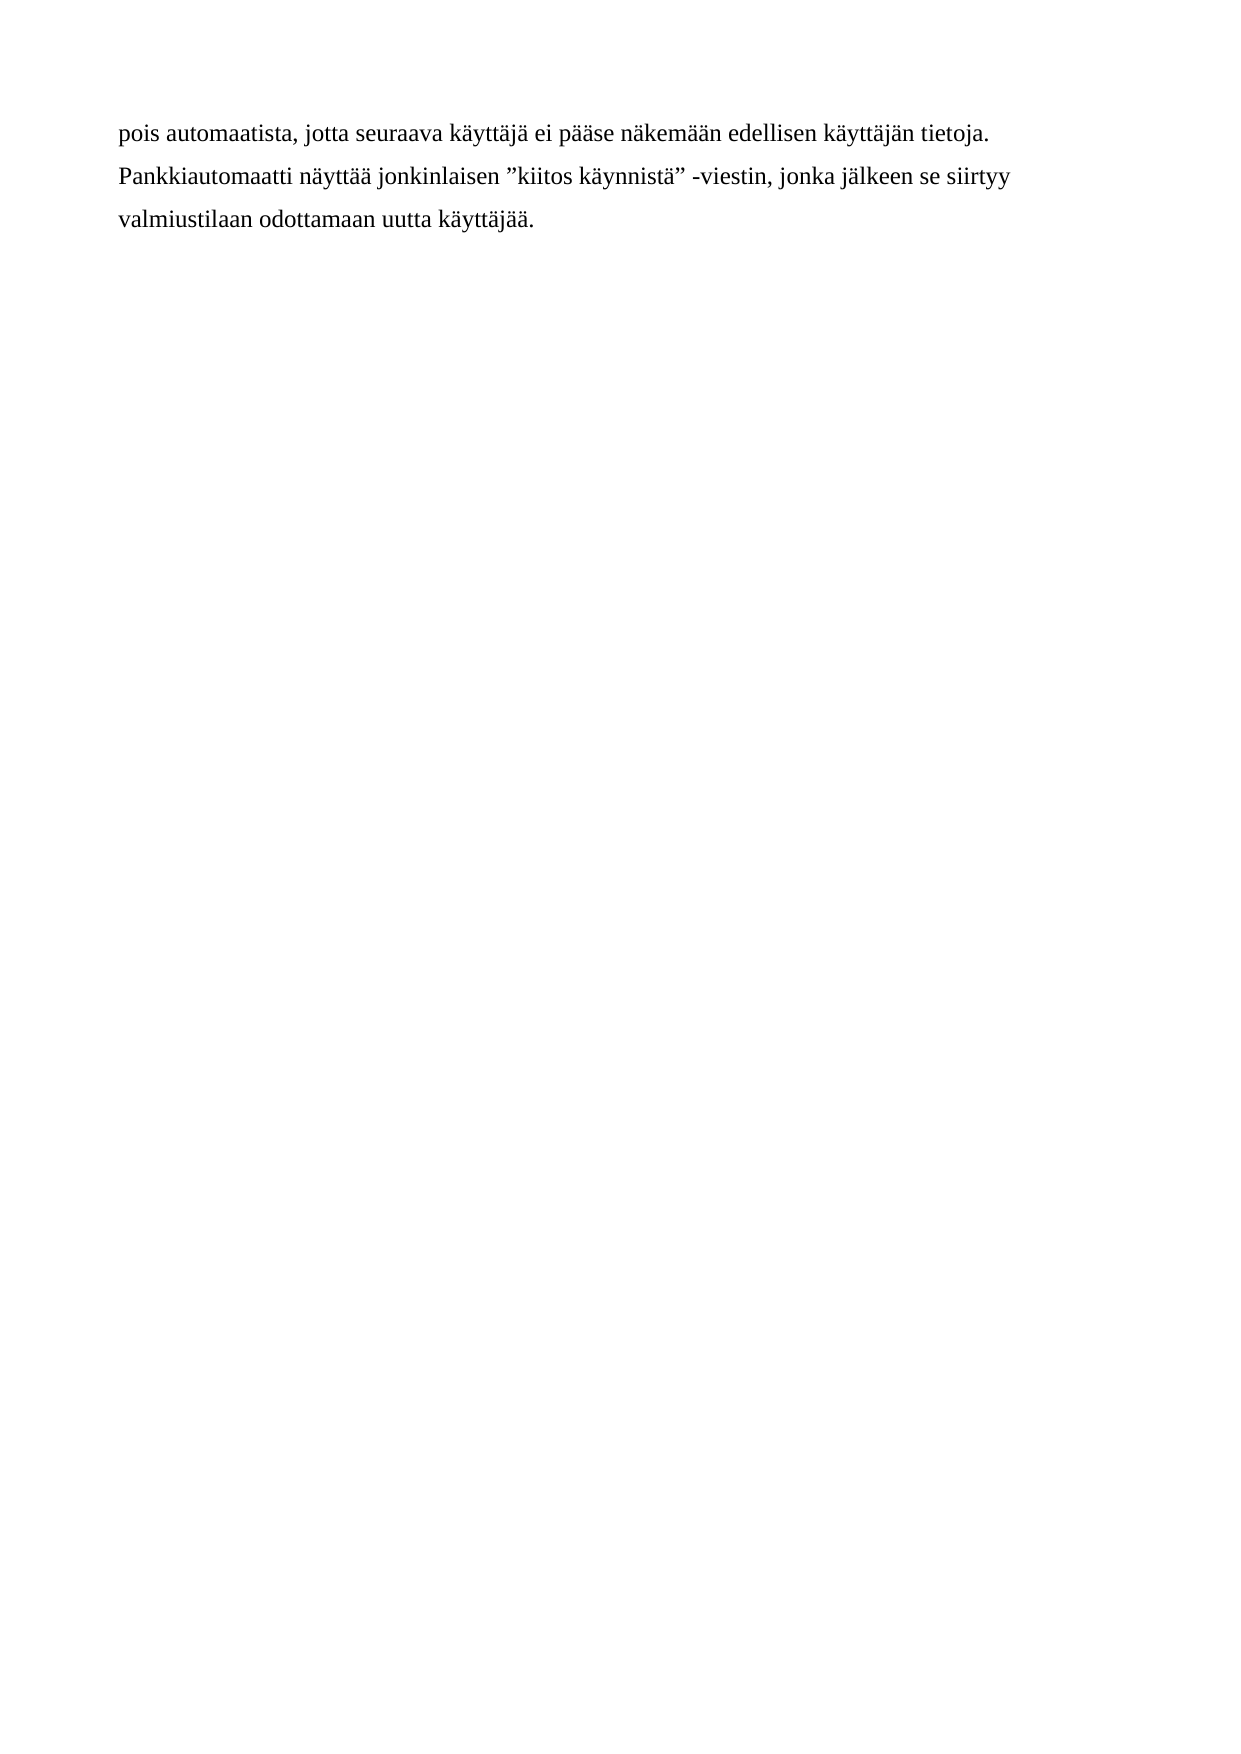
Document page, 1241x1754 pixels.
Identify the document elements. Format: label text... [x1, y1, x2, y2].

text pois automaatista, jotta seuraava käyttäjä ei pääse näkemään edellisen käyttäjän tietoja. Pankkiautomaatti näyttää jonkinlaisen ”kiitos käynnistä” -viestin, jonka jälkeen se siirtyy valmiustilaan odottamaan uutta käyttäjää. [118, 118, 1122, 233]
